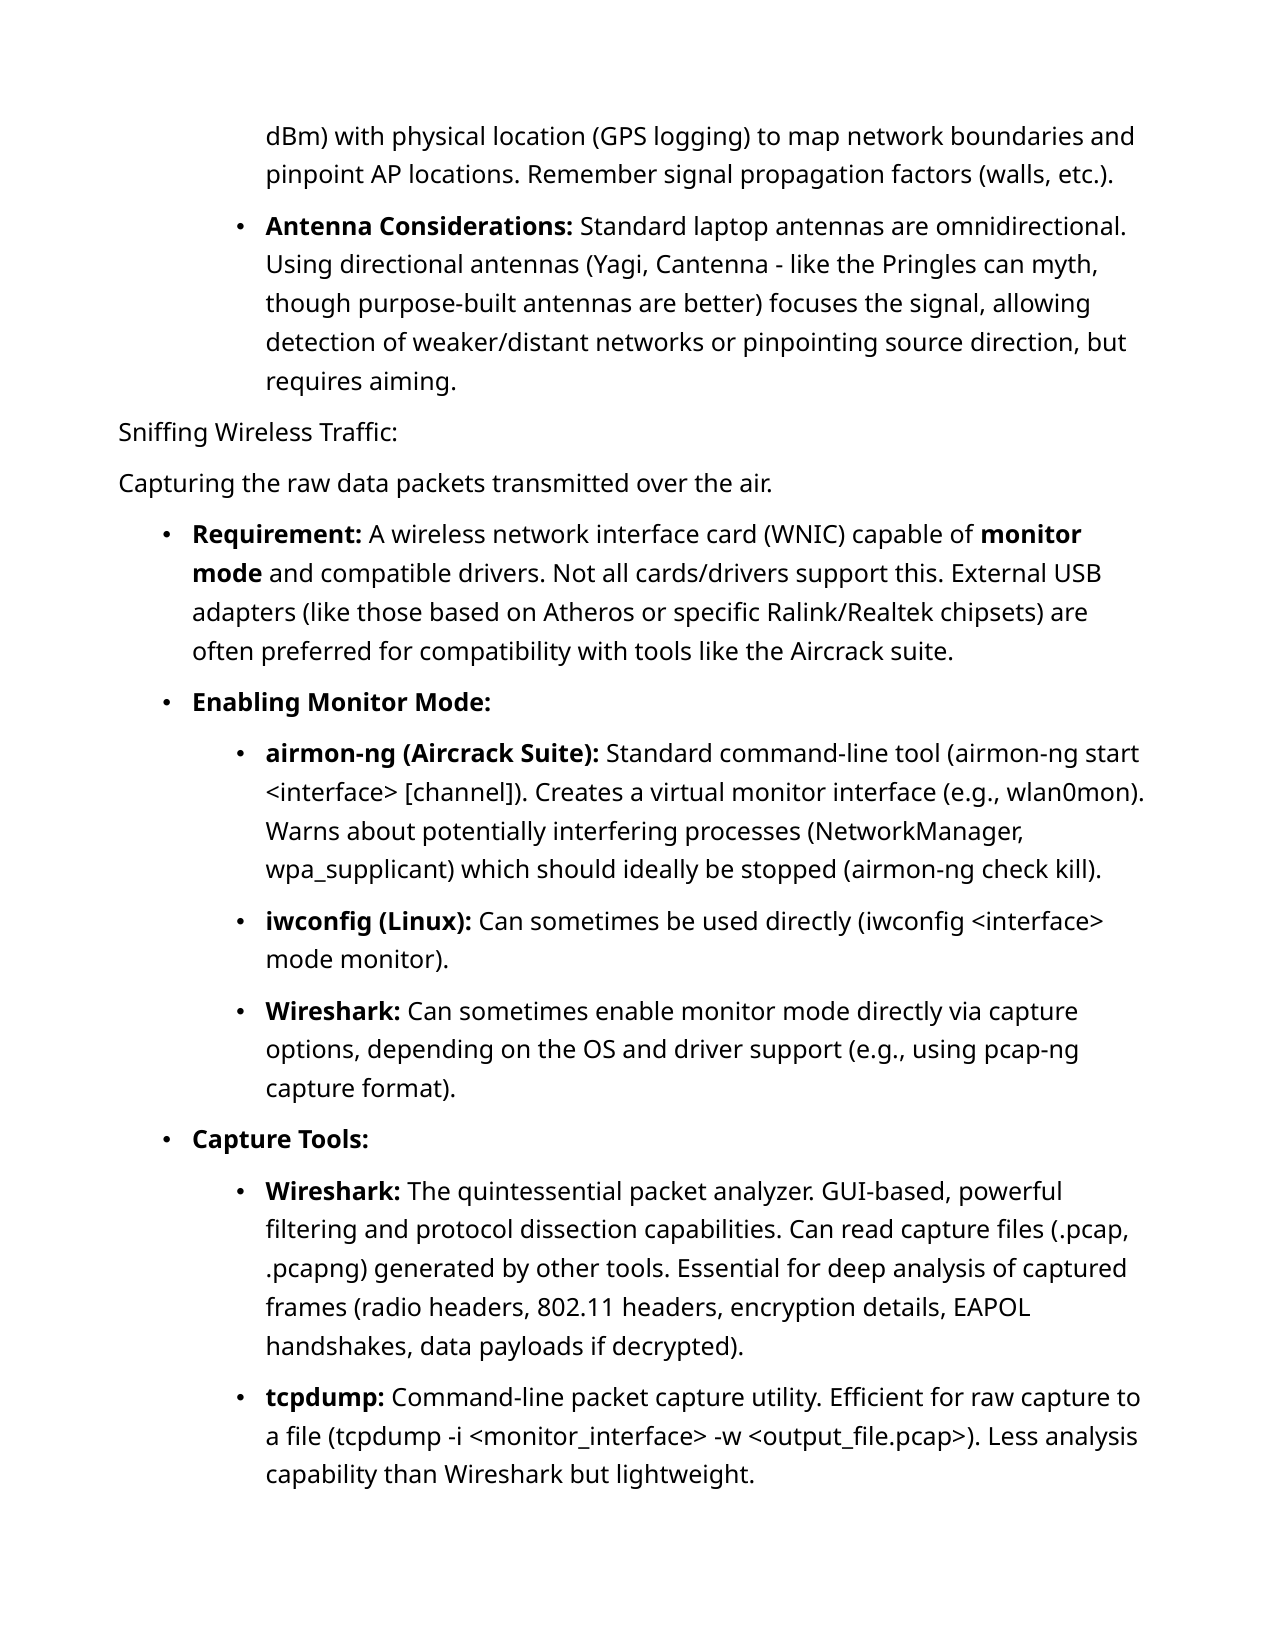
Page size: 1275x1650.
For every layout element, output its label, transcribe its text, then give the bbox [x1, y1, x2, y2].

list Capture Tools: [162, 1122, 1157, 1156]
list Antenna Considerations: Standard laptop antennas are omnidirectional. Using directional antennas (Yagi, Cantenna - like the Pringles can myth, though purpose-built antennas are better) focuses the signal, allowing detection of weaker/distant networks or pinpointing source direction, but requires aiming. [236, 208, 1157, 397]
list Wireshark: Can sometimes enable monitor mode directly via capture options, depending on the OS and driver support (e.g., using pcap-ng capture format). [236, 993, 1157, 1105]
list airmon-ng (Aircrack Suite): Standard command-line tool (airmon-ng start <interface> [channel]). Creates a virtual monitor interface (e.g., wlan0mon). Warns about potentially interfering processes (NetworkManager, wpa_supplicant) which should ideally be stopped (airmon-ng check kill). [236, 736, 1157, 886]
list tcpdump: Command-line packet capture utility. Efficient for raw capture to a file (tcpdump -i <monitor_interface> -w <output_file.pcap>). Less analysis capability than Wireshark but lightweight. [236, 1379, 1157, 1491]
list iwconfig (Linux): Can sometimes be used directly (iwconfig <interface> mode monitor). [236, 903, 1157, 976]
list Enabling Monitor Mode: [162, 684, 1157, 718]
list Wireshark: The quintessential packet analyzer. GUI-based, powerful filtering and protocol dissection capabilities. Can read capture files (.pcap, .pcapng) generated by other tools. Essential for deep analysis of captured frames (radio headers, 802.11 headers, encryption details, EAPOL handshakes, data payloads if decrypted). [236, 1173, 1157, 1362]
text Sniffing Wireless Traffic: [118, 414, 1157, 448]
list Requirement: A wireless network interface card (WNIC) capable of monitor mode and compatible drivers. Not all cards/drivers support this. External USB adapters (like those based on Atheros or specific Ralink/Realtek chipsets) are often preferred for compatibility with tools like the Aircrack suite. [162, 517, 1157, 667]
list dBm) with physical location (GPS logging) to map network boundaries and pinpoint AP locations. Remember signal propagation factors (walls, etc.). [236, 118, 1157, 191]
text Capturing the raw data packets transmitted over the air. [118, 466, 1157, 500]
